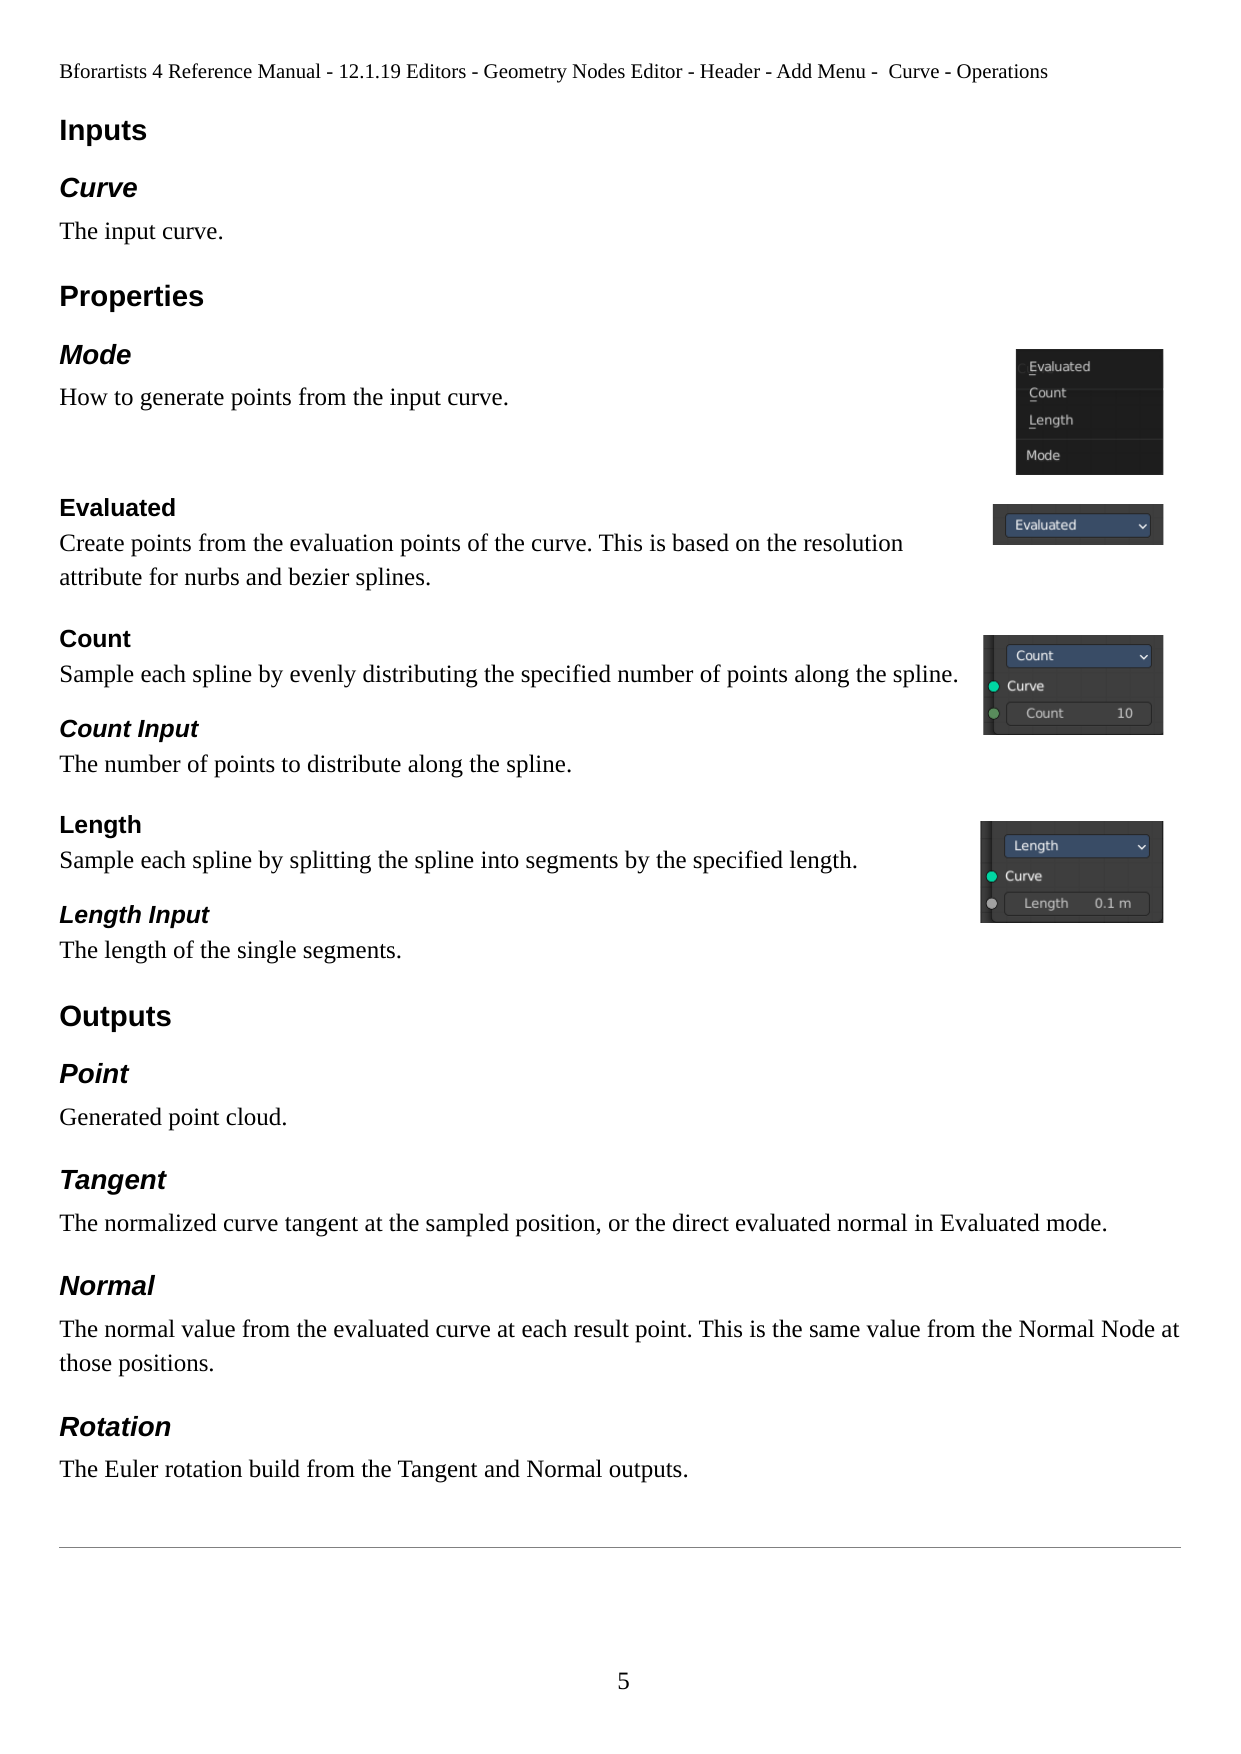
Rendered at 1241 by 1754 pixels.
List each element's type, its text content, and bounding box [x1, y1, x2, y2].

subtitle Inputs [59, 113, 1181, 146]
subtitle Normal [59, 1269, 1181, 1301]
subtitle Properties [59, 279, 1181, 313]
subtitle Outputs [59, 999, 1181, 1033]
text How to generate points from the input curve. [59, 382, 1015, 411]
subtitle Count Input [59, 714, 1181, 743]
picture [1015, 349, 1164, 475]
subtitle Point [59, 1058, 1181, 1089]
picture [980, 821, 1164, 923]
text Generated point cloud. [59, 1102, 1181, 1131]
text Sample each spline by splitting the spline into segments by the specified length. [59, 845, 980, 874]
picture [983, 635, 1164, 735]
text The length of the single segments. [59, 935, 1181, 964]
text The normal value from the evaluated curve at each result point. This is the same value from the Normal Node at those positions. [59, 1314, 1181, 1377]
subtitle Rotation [59, 1410, 1181, 1442]
text Sample each spline by evenly distributing the specified number of points along the spline. [59, 659, 983, 687]
subtitle Evaluated [59, 493, 1181, 522]
subtitle Count [59, 624, 1181, 652]
text Create points from the evaluation points of the curve. This is based on the resolution attribute for nurbs and bezier splines. [59, 528, 1181, 591]
subtitle Length [59, 810, 1181, 839]
subtitle Curve [59, 171, 1181, 203]
subtitle Mode [59, 338, 1181, 370]
subtitle Length Input [59, 901, 1181, 929]
text The normalized curve tangent at the sampled position, or the direct evaluated normal in Evaluated mode. [59, 1208, 1181, 1237]
text The number of points to distribute along the spline. [59, 749, 1181, 778]
picture [992, 504, 1164, 545]
text The input curve. [59, 216, 1181, 244]
subtitle Tangent [59, 1164, 1181, 1196]
text The Euler rotation build from the Tangent and Normal outputs. [59, 1454, 1181, 1483]
